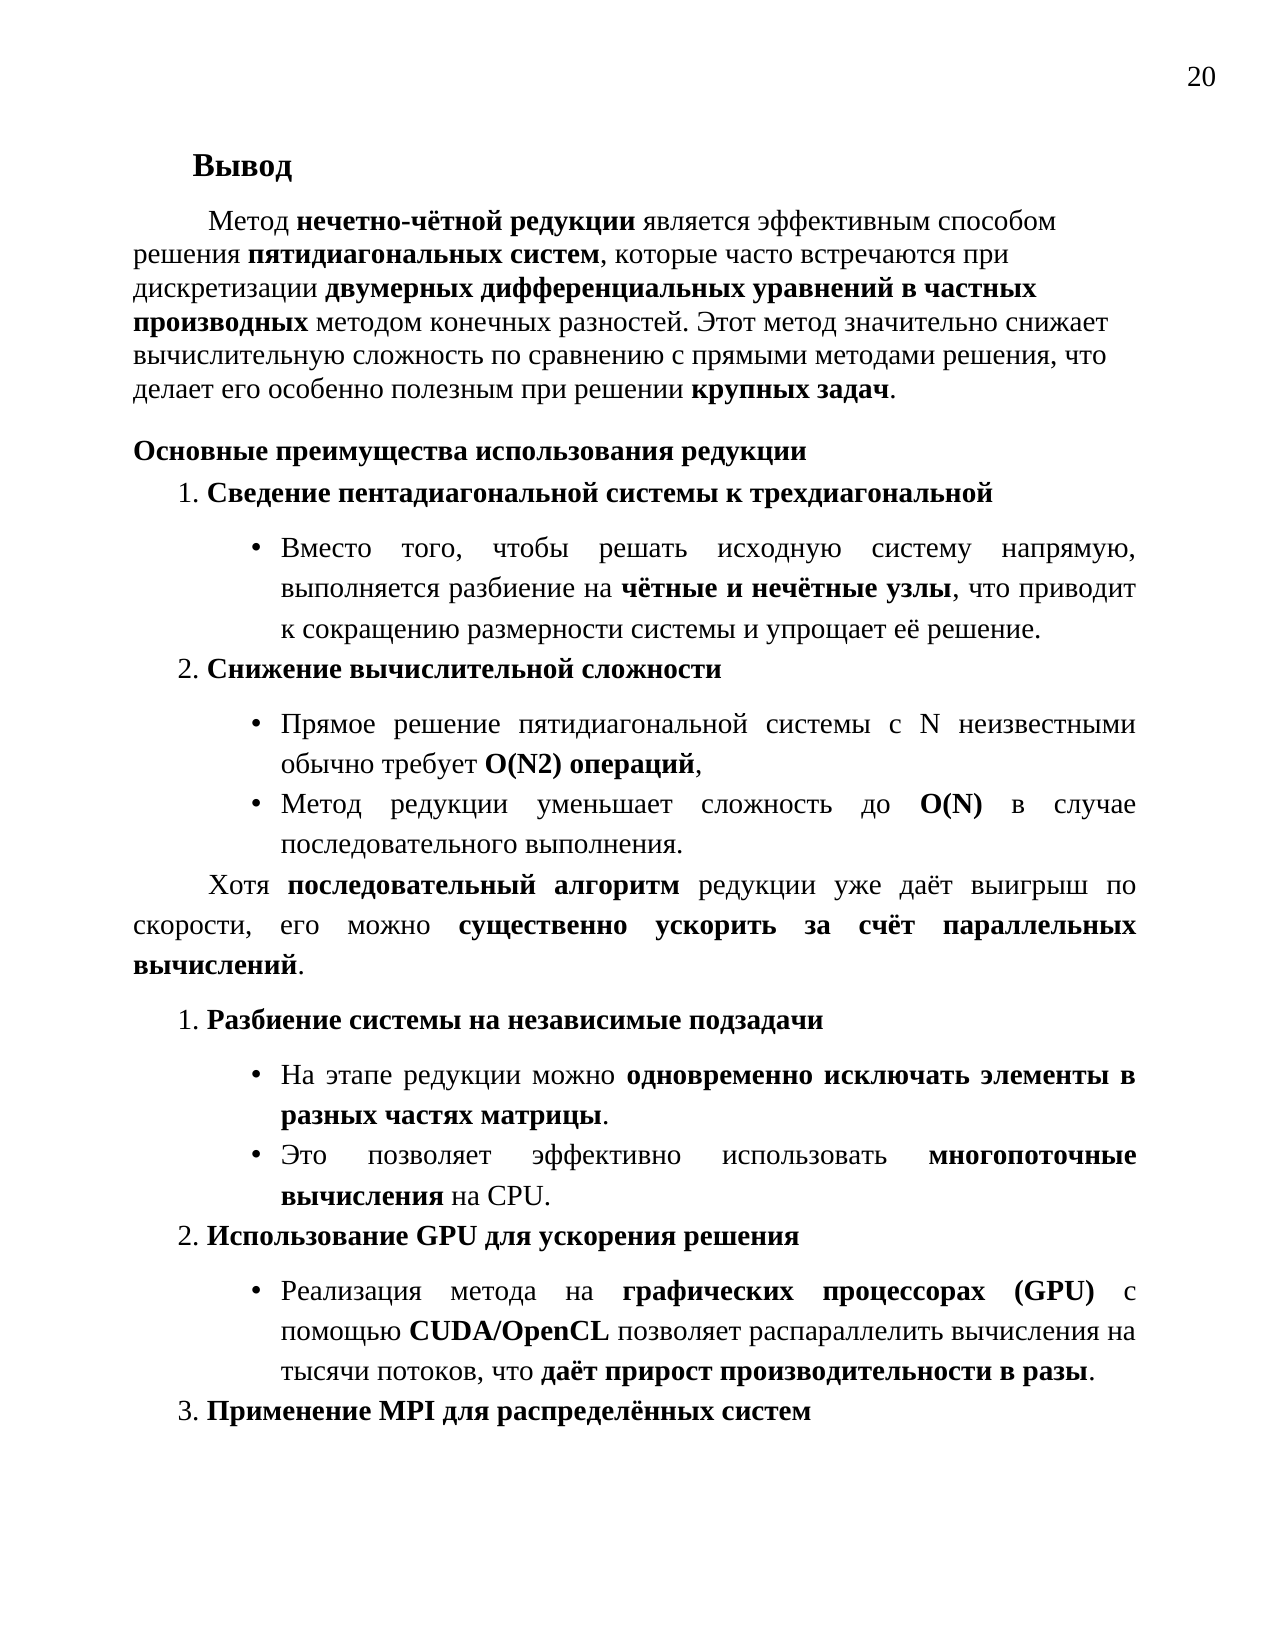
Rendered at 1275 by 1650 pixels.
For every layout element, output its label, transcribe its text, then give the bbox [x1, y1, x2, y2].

text Метод нечетно-чётной редукции является эффективным способом решения пятидиагональных систем, которые часто встречаются при дискретизации двумерных дифференциальных уравнений в частных производных методом конечных разностей. Этот метод значительно снижает вычислительную сложность по сравнению с прямыми методами решения, что делает его особенно полезным при решении крупных задач. [133, 203, 1137, 404]
text Хотя последовательный алгоритм редукции уже даёт выигрыш по скорости, его можно существенно ускорить за счёт параллельных вычислений. [133, 867, 1137, 981]
list Применение MPI для распределённых систем [177, 1393, 1136, 1427]
list Снижение вычислительной сложности [177, 651, 1136, 684]
list На этапе редукции можно одновременно исключать элементы в разных частях матрицы. [251, 1057, 1136, 1131]
subtitle Вывод [133, 146, 1137, 184]
list Это позволяет эффективно использовать многопоточные вычисления на CPU. [251, 1137, 1136, 1211]
list Реализация метода на графических процессорах (GPU) с помощью CUDA/OpenCL позволяет распараллелить вычисления на тысячи потоков, что даёт прирост производительности в разы. [251, 1273, 1136, 1387]
subtitle Основные преимущества использования редукции [133, 433, 1137, 467]
list Метод редукции уменьшает сложность до O(N) в случае последовательного выполнения. [251, 786, 1136, 860]
list Использование GPU для ускорения решения [177, 1218, 1136, 1251]
list Сведение пентадиагональной системы к трехдиагональной [177, 475, 1136, 509]
list Вместо того, чтобы решать исходную систему напрямую, выполняется разбиение на чётные и нечётные узлы, что приводит к сокращению размерности системы и упрощает её решение. [251, 530, 1136, 644]
list Разбиение системы на независимые подзадачи [177, 1002, 1136, 1036]
list Прямое решение пятидиагональной системы с N неизвестными обычно требует O(N2) операций, [251, 706, 1136, 779]
